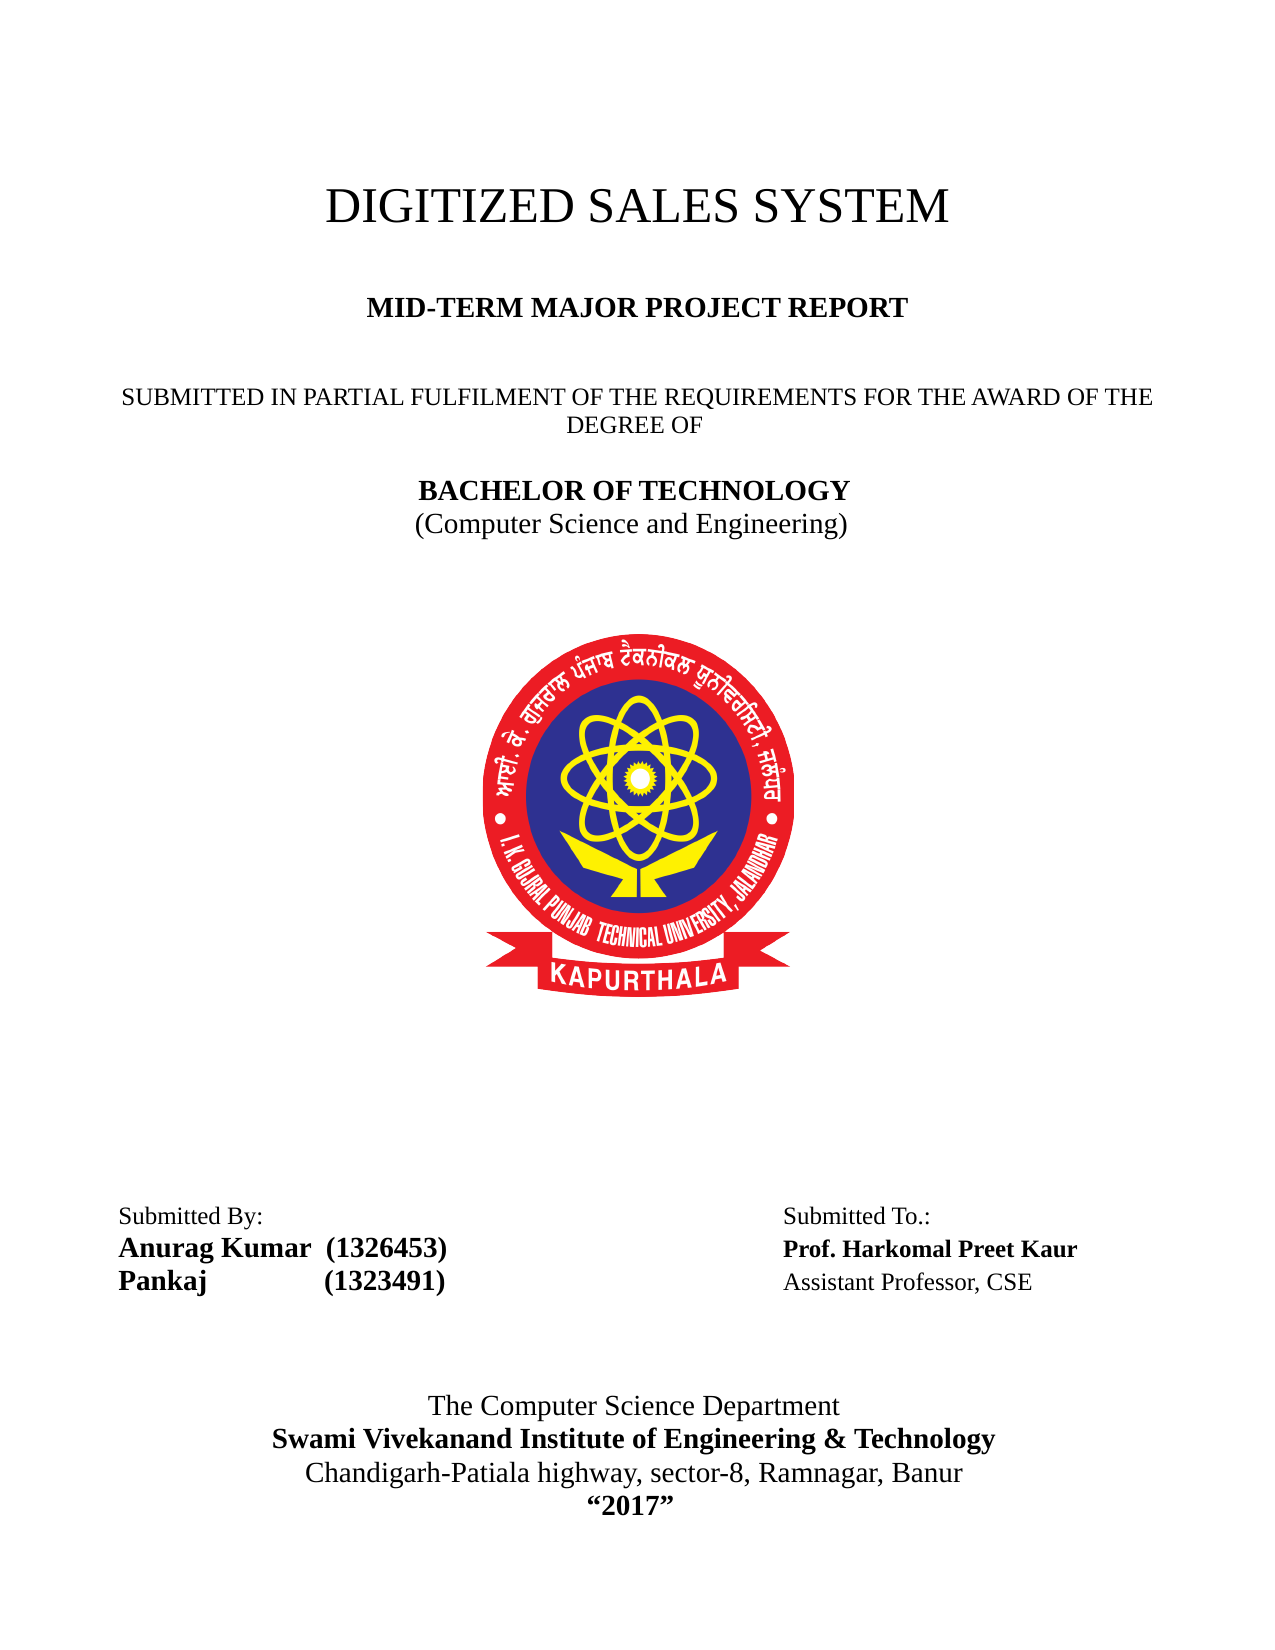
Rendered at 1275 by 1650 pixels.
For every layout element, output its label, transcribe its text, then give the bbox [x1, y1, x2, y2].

text SUBMITTED IN PARTIAL FULFILMENT OF THE REQUIREMENTS FOR THE AWARD OF THE DEGREE OF [118, 382, 1157, 439]
text “2017” [118, 1488, 1157, 1522]
text (Computer Science and Engineering) [118, 506, 1157, 540]
text Chandigarh-Patiala highway, sector-8, Ramnagar, Banur [118, 1455, 1157, 1488]
text Submitted By: Submitted To.: [118, 1201, 1157, 1230]
picture [482, 634, 794, 997]
text BACHELOR OF TECHNOLOGY [118, 473, 1157, 506]
text Pankaj (1323491) Assistant Professor, CSE [118, 1263, 1157, 1297]
text Anurag Kumar (1326453) Prof. Harkomal Preet Kaur [118, 1230, 1157, 1263]
text Swami Vivekanand Institute of Engineering & Technology [118, 1421, 1157, 1455]
text DIGITIZED SALES SYSTEM [118, 176, 1157, 233]
text MID-TERM MAJOR PROJECT REPORT [118, 291, 1157, 324]
text The Computer Science Department [118, 1388, 1157, 1421]
